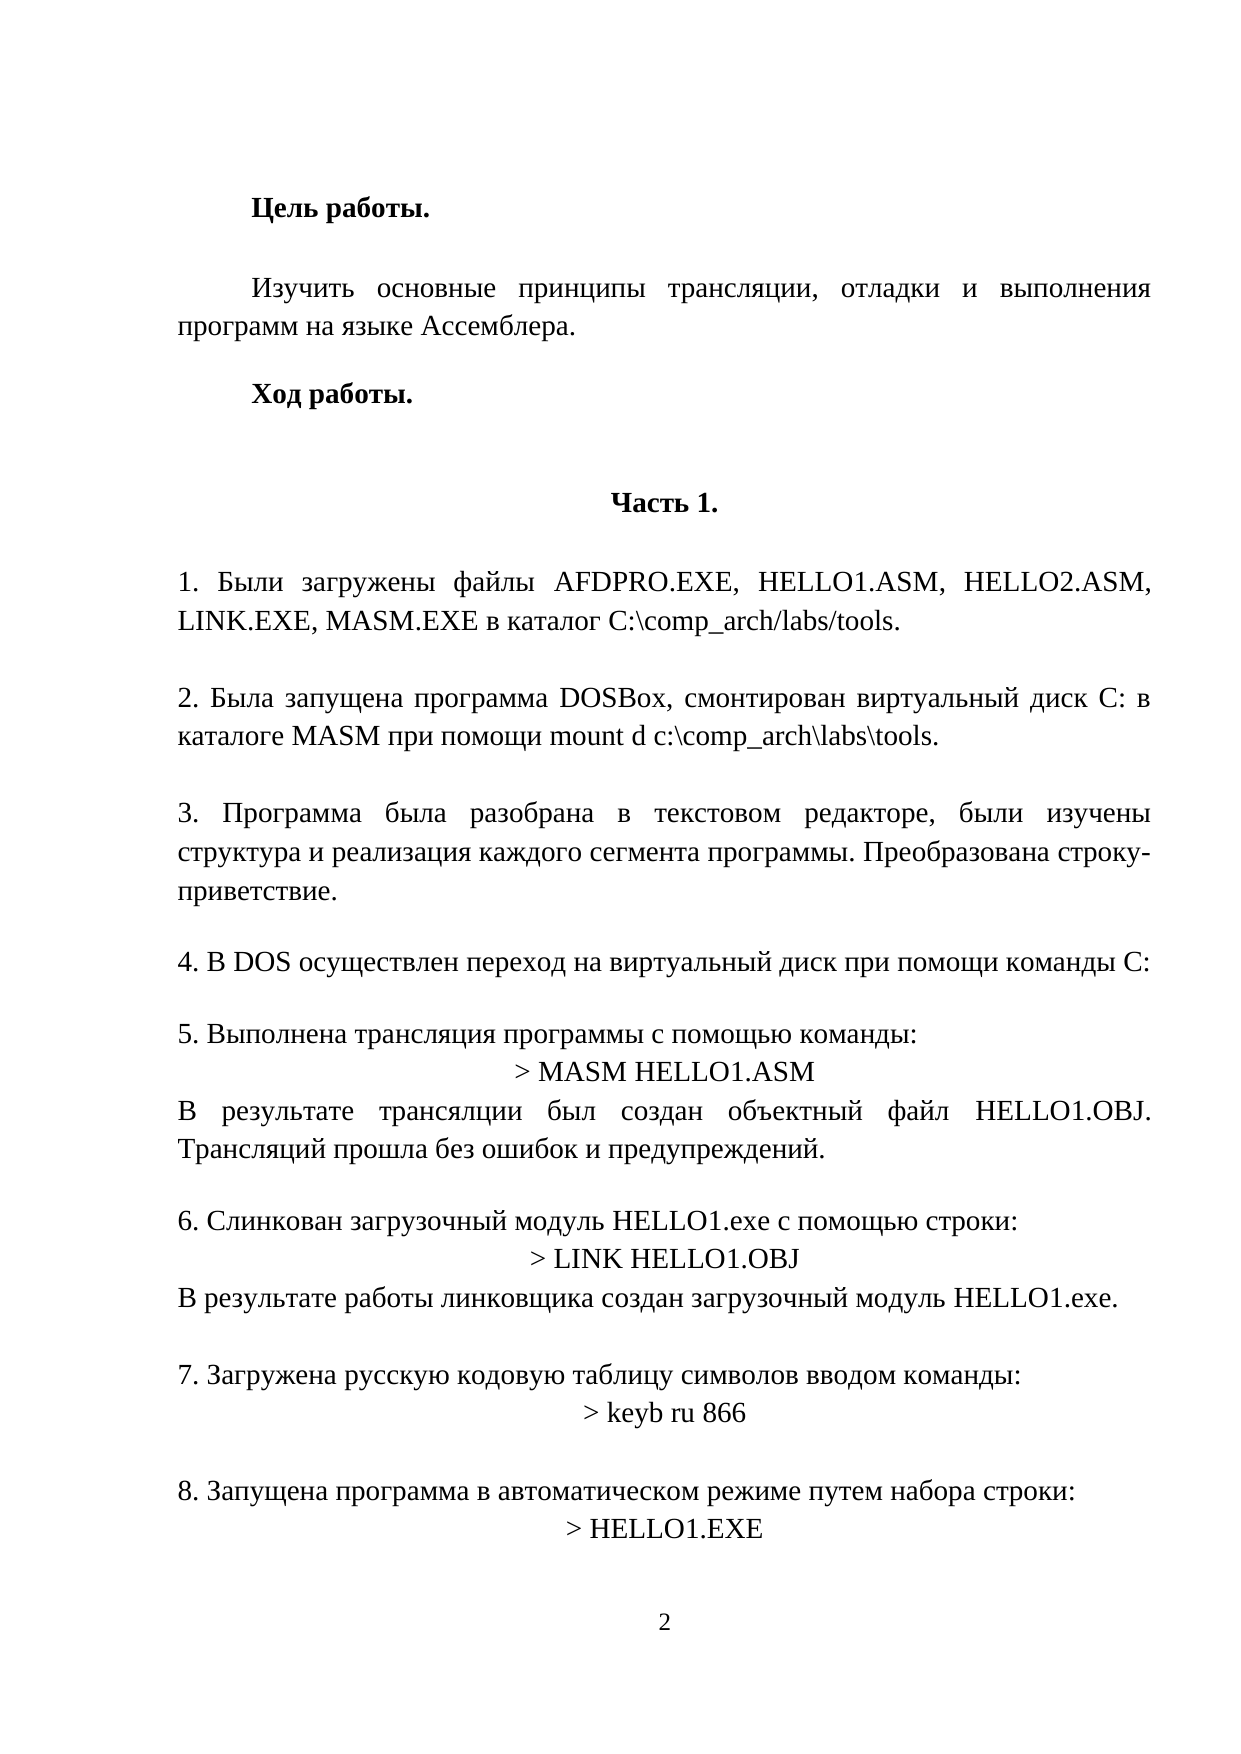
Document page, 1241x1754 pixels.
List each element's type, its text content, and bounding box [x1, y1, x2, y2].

text 2. Была запущена программа DOSBox, смонтирован виртуальный диск C: в каталоге MASM при помощи mount d c:\comp_arch\labs\tools. [177, 680, 1152, 752]
text 4. В DOS осуществлен переход на виртуальный диск при помощи команды C: [177, 944, 1152, 978]
text > LINK HELLO1.OBJ [177, 1241, 1152, 1275]
text 3. Программа была разобрана в текстовом редакторе, были изучены структура и реализация каждого сегмента программы. Преобразована строку-приветствие. [177, 796, 1152, 906]
text > keyb ru 866 [177, 1396, 1152, 1429]
text Изучить основные принципы трансляции, отладки и выполнения программ на языке Ассемблера. [177, 270, 1152, 342]
text > HELLO1.EXE [177, 1511, 1152, 1545]
text 7. Загружена русскую кодовую таблицу символов вводом команды: [177, 1357, 1152, 1391]
text 8. Запущена программа в автоматическом режиме путем набора строки: [177, 1473, 1152, 1506]
text Ход работы. [177, 376, 1152, 410]
text Цель работы. [177, 190, 1152, 224]
text В результате трансялции был создан объектный файл HELLO1.OBJ. Трансляций прошла без ошибок и предупреждений. [177, 1093, 1152, 1165]
text 6. Слинкован загрузочный модуль HELLO1.exe с помощью строки: [177, 1203, 1152, 1236]
text Часть 1. [177, 485, 1152, 518]
text В результате работы линковщика создан загрузочный модуль HELLO1.exe. [177, 1280, 1152, 1313]
text 5. Выполнена трансляция программы с помощью команды: [177, 1016, 1152, 1049]
text > MASM HELLO1.ASM [177, 1054, 1152, 1088]
text 1. Были загружены файлы AFDPRO.EXE, HELLO1.ASM, HELLO2.ASM, LINK.EXE, MASM.EXE в каталог C:\comp_arch/labs/tools. [177, 564, 1152, 636]
